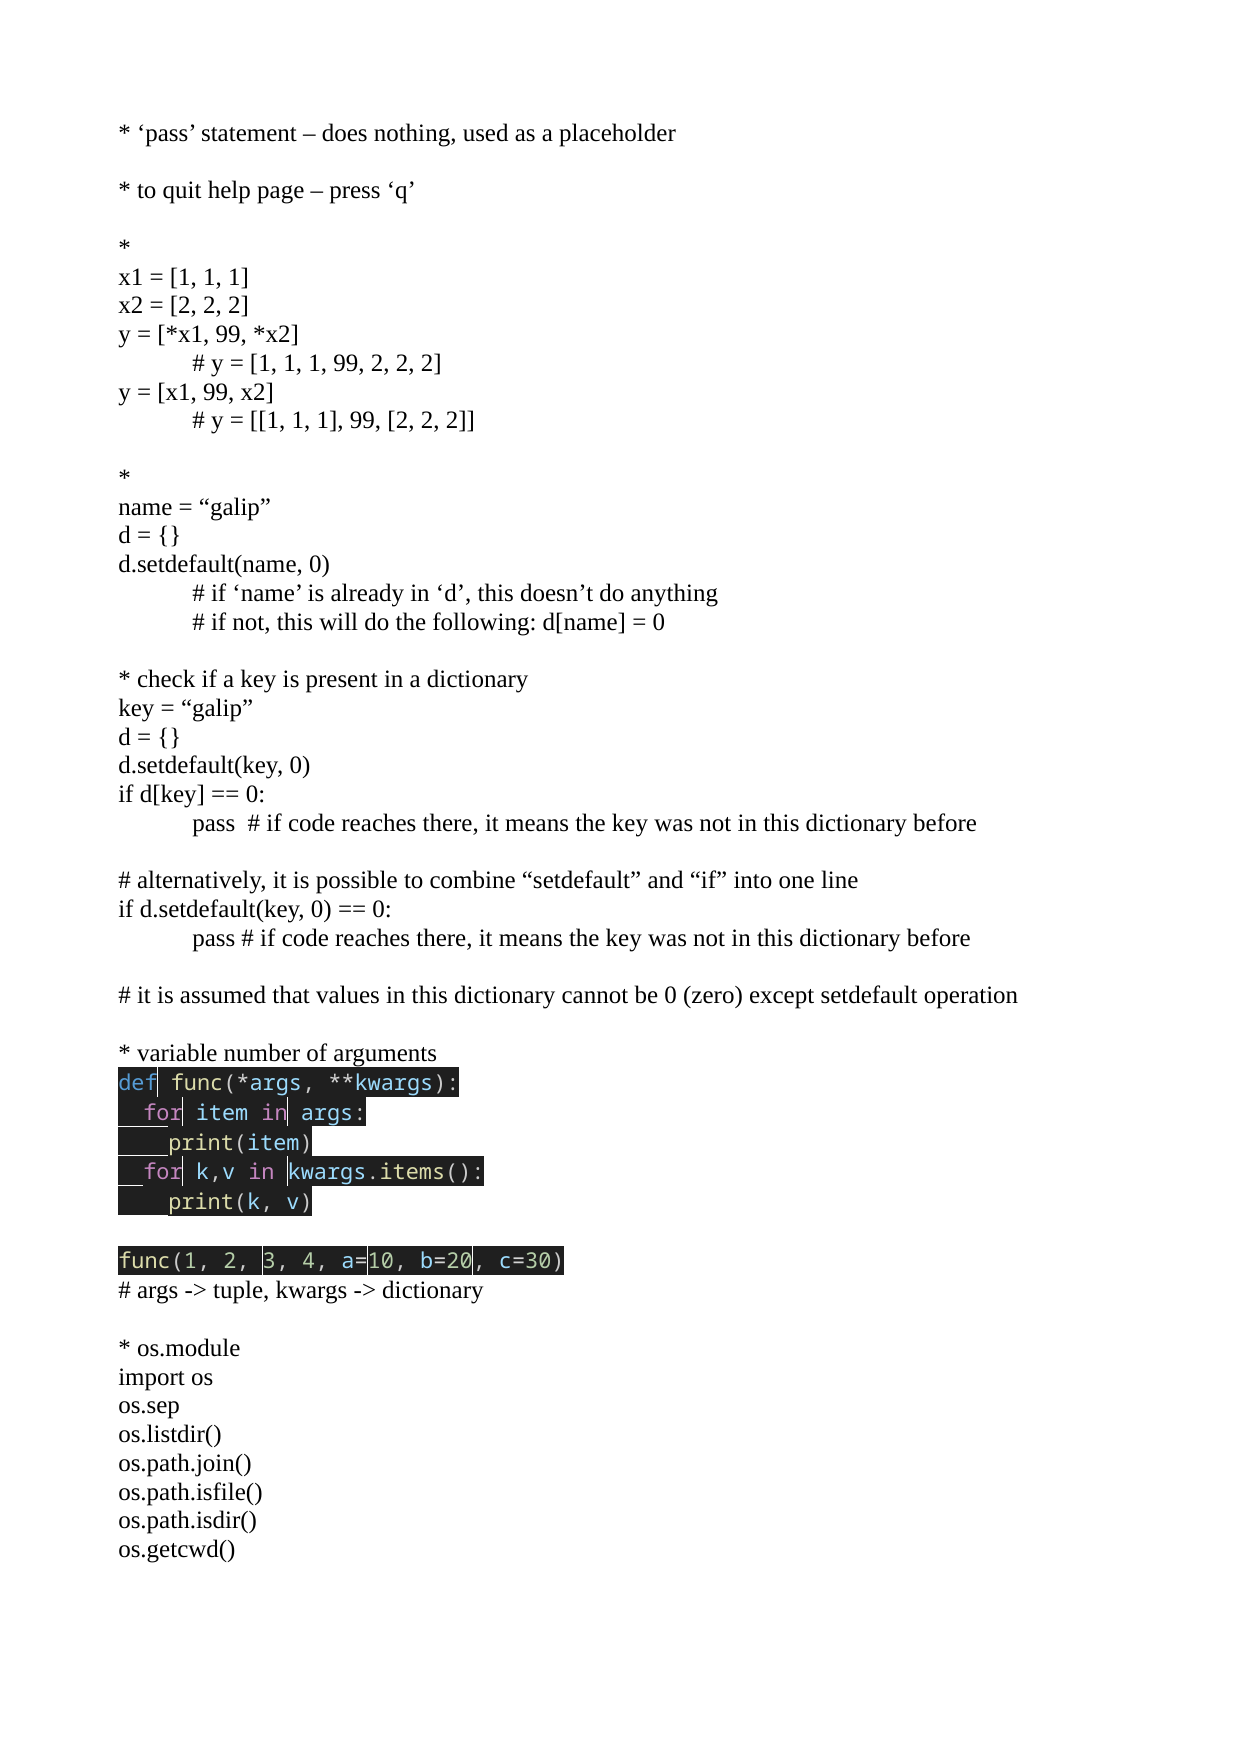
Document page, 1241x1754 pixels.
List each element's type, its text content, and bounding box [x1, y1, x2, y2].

text os.path.isfile() [118, 1477, 1122, 1505]
text y = [*x1, 99, *x2] [118, 319, 1122, 348]
text for item in args: [118, 1097, 1122, 1126]
text os.path.join() [118, 1448, 1122, 1477]
text pass # if code reaches there, it means the key was not in this dictionary before [118, 808, 1122, 837]
text if d.setdefault(key, 0) == 0: [118, 894, 1122, 923]
text func(1, 2, 3, 4, a=10, b=20, c=30) [118, 1246, 1122, 1275]
text key = “galip” [118, 693, 1122, 722]
text * [118, 463, 1122, 492]
text import os [118, 1362, 1122, 1390]
text # if ‘name’ is already in ‘d’, this doesn’t do anything [118, 578, 1122, 607]
text * ‘pass’ statement – does nothing, used as a placeholder [118, 118, 1122, 147]
text # args -> tuple, kwargs -> dictionary [118, 1275, 1122, 1304]
text pass # if code reaches there, it means the key was not in this dictionary before [118, 923, 1122, 952]
text d.setdefault(key, 0) [118, 751, 1122, 779]
text for k,v in kwargs.items(): [118, 1156, 1122, 1186]
text * check if a key is present in a dictionary [118, 664, 1122, 693]
text os.sep [118, 1390, 1122, 1419]
text x2 = [2, 2, 2] [118, 291, 1122, 319]
text * to quit help page – press ‘q’ [118, 176, 1122, 204]
text d = {} [118, 521, 1122, 549]
text # alternatively, it is possible to combine “setdefault” and “if” into one line [118, 866, 1122, 894]
text * os.module [118, 1333, 1122, 1362]
text os.getcwd() [118, 1534, 1122, 1563]
text d = {} [118, 722, 1122, 751]
text os.path.isdir() [118, 1505, 1122, 1534]
text print(k, v) [118, 1186, 1122, 1216]
text x1 = [1, 1, 1] [118, 262, 1122, 291]
text * [118, 233, 1122, 262]
text # it is assumed that values in this dictionary cannot be 0 (zero) except setdefault operation [118, 981, 1122, 1009]
text # if not, this will do the following: d[name] = 0 [118, 607, 1122, 636]
text * variable number of arguments [118, 1038, 1122, 1067]
text def func(*args, **kwargs): [118, 1067, 1122, 1097]
text print(item) [118, 1126, 1122, 1156]
text name = “galip” [118, 492, 1122, 521]
text y = [x1, 99, x2] [118, 377, 1122, 406]
text d.setdefault(name, 0) [118, 549, 1122, 578]
text if d[key] == 0: [118, 779, 1122, 808]
text # y = [[1, 1, 1], 99, [2, 2, 2]] [118, 406, 1122, 434]
text os.listdir() [118, 1419, 1122, 1448]
text # y = [1, 1, 1, 99, 2, 2, 2] [118, 348, 1122, 377]
